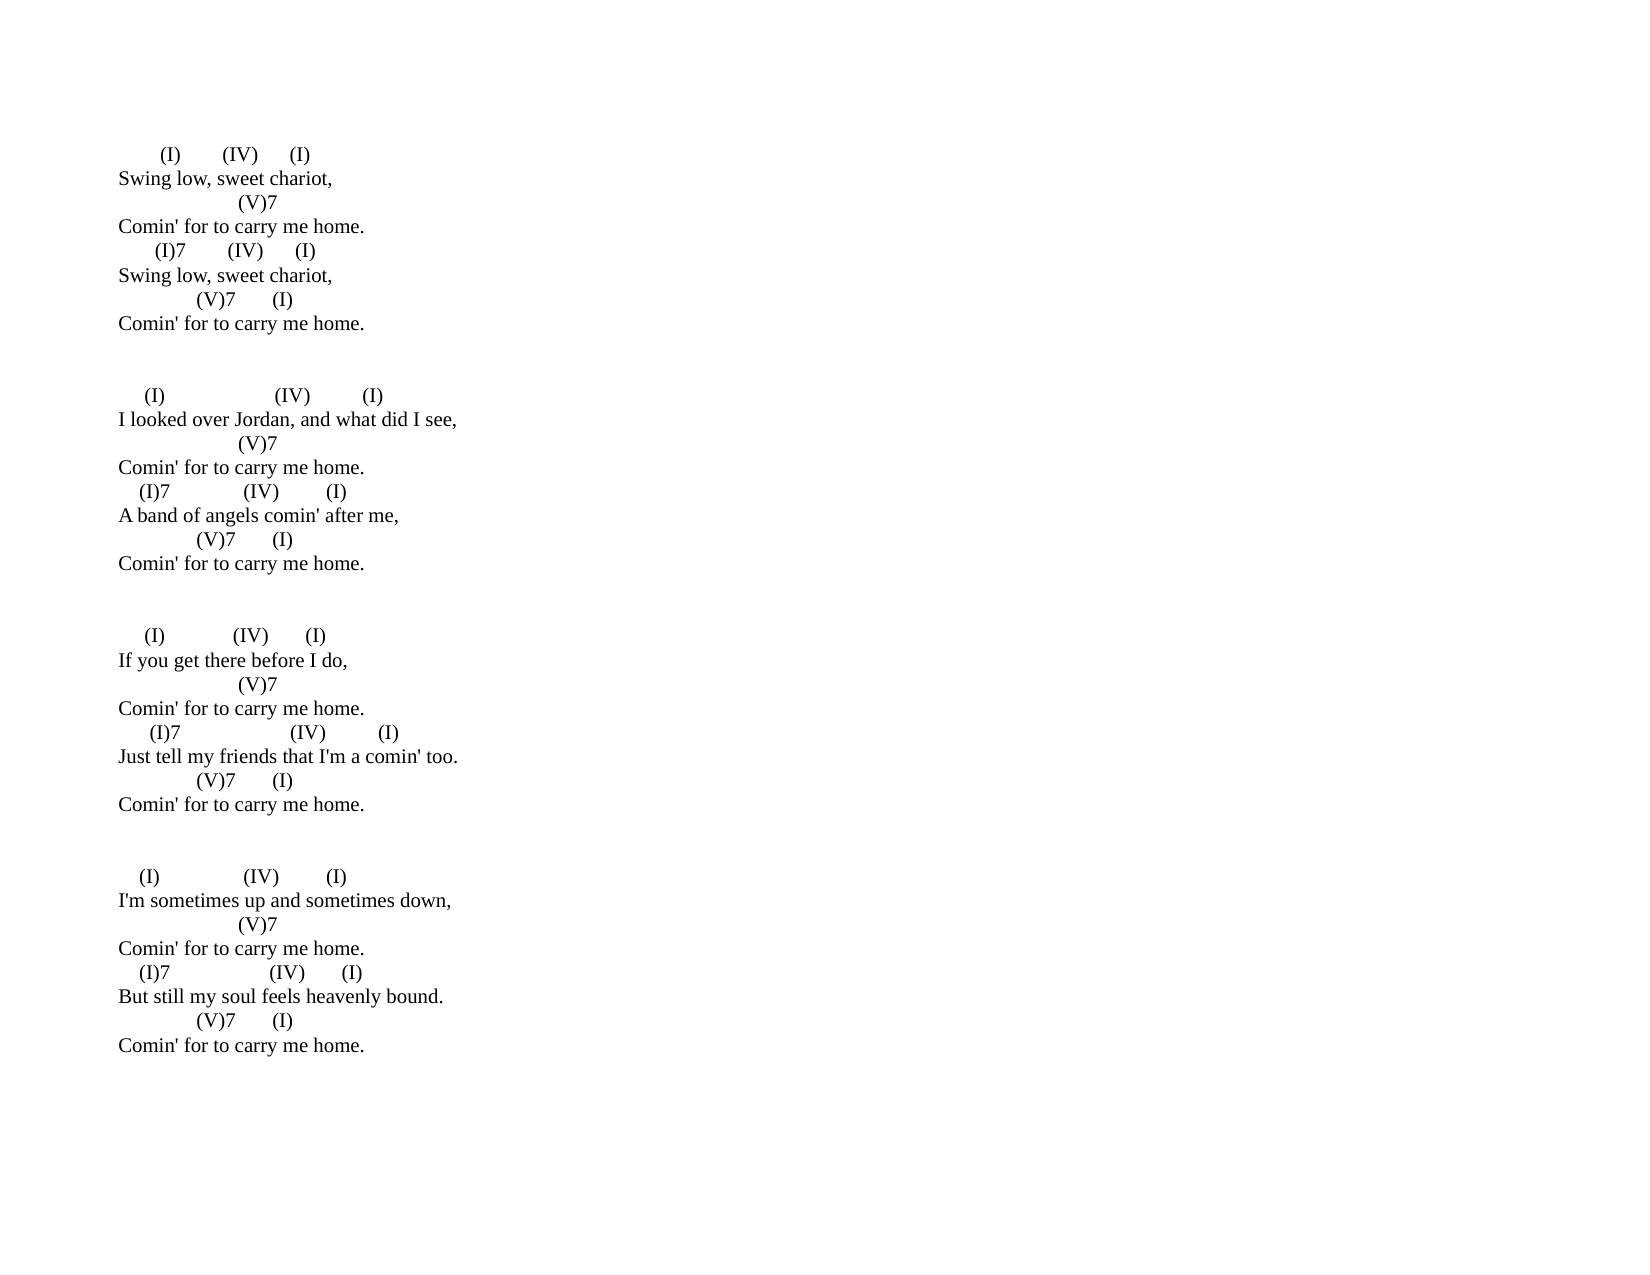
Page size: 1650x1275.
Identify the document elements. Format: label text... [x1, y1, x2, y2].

text (V)7 (I) [118, 527, 810, 551]
text A band of angels comin' after me, [118, 503, 810, 527]
text I'm sometimes up and sometimes down, [118, 888, 810, 912]
text (I)7 (IV) (I) [118, 238, 810, 262]
text Comin' for to carry me home. [118, 792, 810, 816]
text (I) (IV) (I) [118, 142, 810, 166]
text Comin' for to carry me home. [118, 455, 810, 479]
text (V)7 [118, 672, 810, 696]
text (I) (IV) (I) [118, 623, 810, 647]
text (V)7 (I) [118, 287, 810, 311]
text (I)7 (IV) (I) [118, 720, 810, 744]
text Comin' for to carry me home. [118, 311, 810, 335]
text Swing low, sweet chariot, [118, 262, 810, 287]
text (I)7 (IV) (I) [118, 960, 810, 984]
text Just tell my friends that I'm a comin' too. [118, 744, 810, 768]
text Swing low, sweet chariot, [118, 166, 810, 190]
text (V)7 [118, 190, 810, 214]
text Comin' for to carry me home. [118, 551, 810, 575]
text Comin' for to carry me home. [118, 1032, 810, 1057]
text (I) (IV) (I) [118, 383, 810, 407]
text If you get there before I do, [118, 647, 810, 672]
text (V)7 (I) [118, 768, 810, 792]
text (I) (IV) (I) [118, 864, 810, 888]
text Comin' for to carry me home. [118, 214, 810, 238]
text (V)7 (I) [118, 1008, 810, 1032]
text Comin' for to carry me home. [118, 936, 810, 960]
text (V)7 [118, 431, 810, 455]
text (V)7 [118, 912, 810, 936]
text Comin' for to carry me home. [118, 696, 810, 720]
text But still my soul feels heavenly bound. [118, 984, 810, 1008]
text I looked over Jordan, and what did I see, [118, 407, 810, 431]
text (I)7 (IV) (I) [118, 479, 810, 503]
